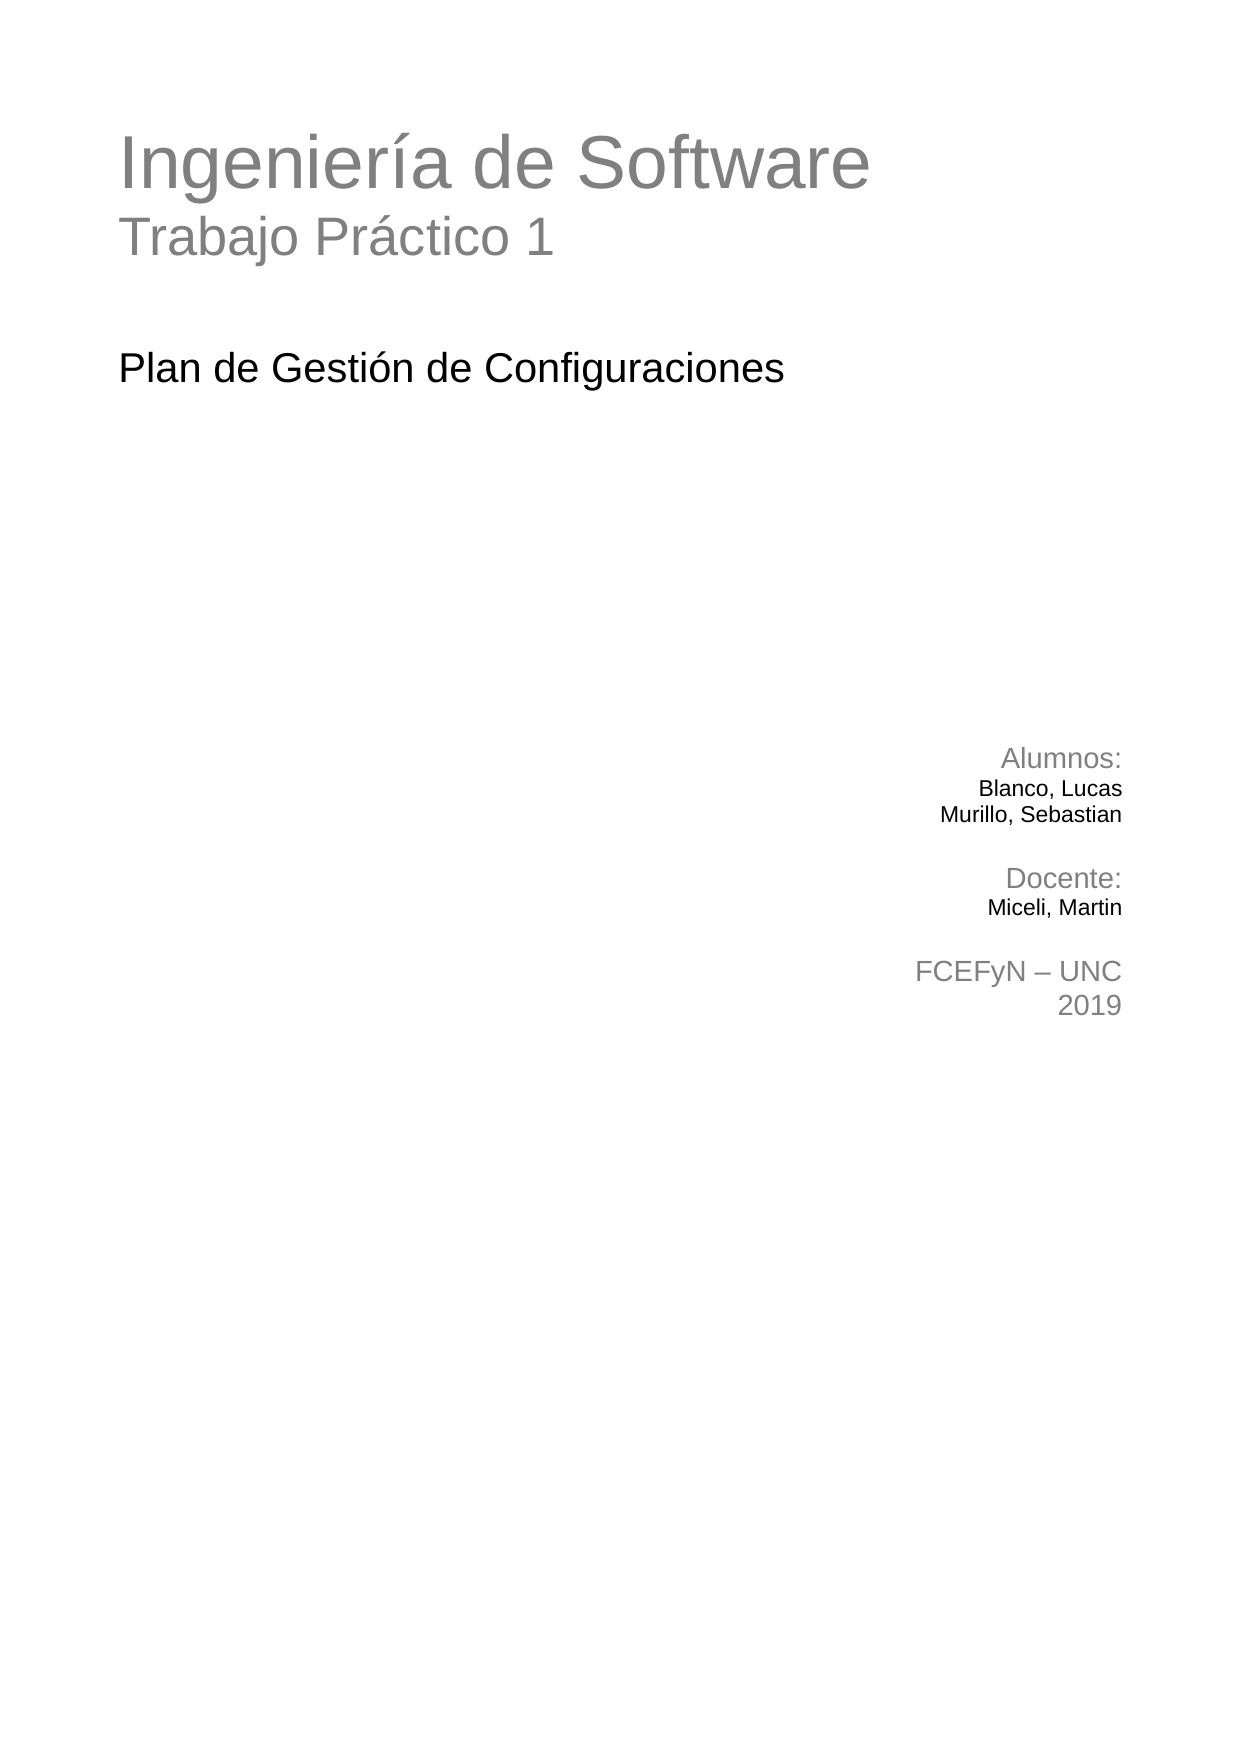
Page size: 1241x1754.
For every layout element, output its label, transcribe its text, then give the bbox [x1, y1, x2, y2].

text Murillo, Sebastian [118, 801, 1122, 827]
text FCEFyN – UNC [118, 954, 1122, 988]
text 2019 [118, 988, 1122, 1021]
text Miceli, Martin [118, 894, 1122, 921]
text Trabajo Práctico 1 [118, 204, 1122, 267]
text Alumnos: [118, 741, 1122, 774]
text Docente: [118, 861, 1122, 894]
text Blanco, Lucas [118, 774, 1122, 801]
text Plan de Gestión de Configuraciones [118, 343, 1122, 391]
text Ingeniería de Software [118, 118, 1122, 204]
